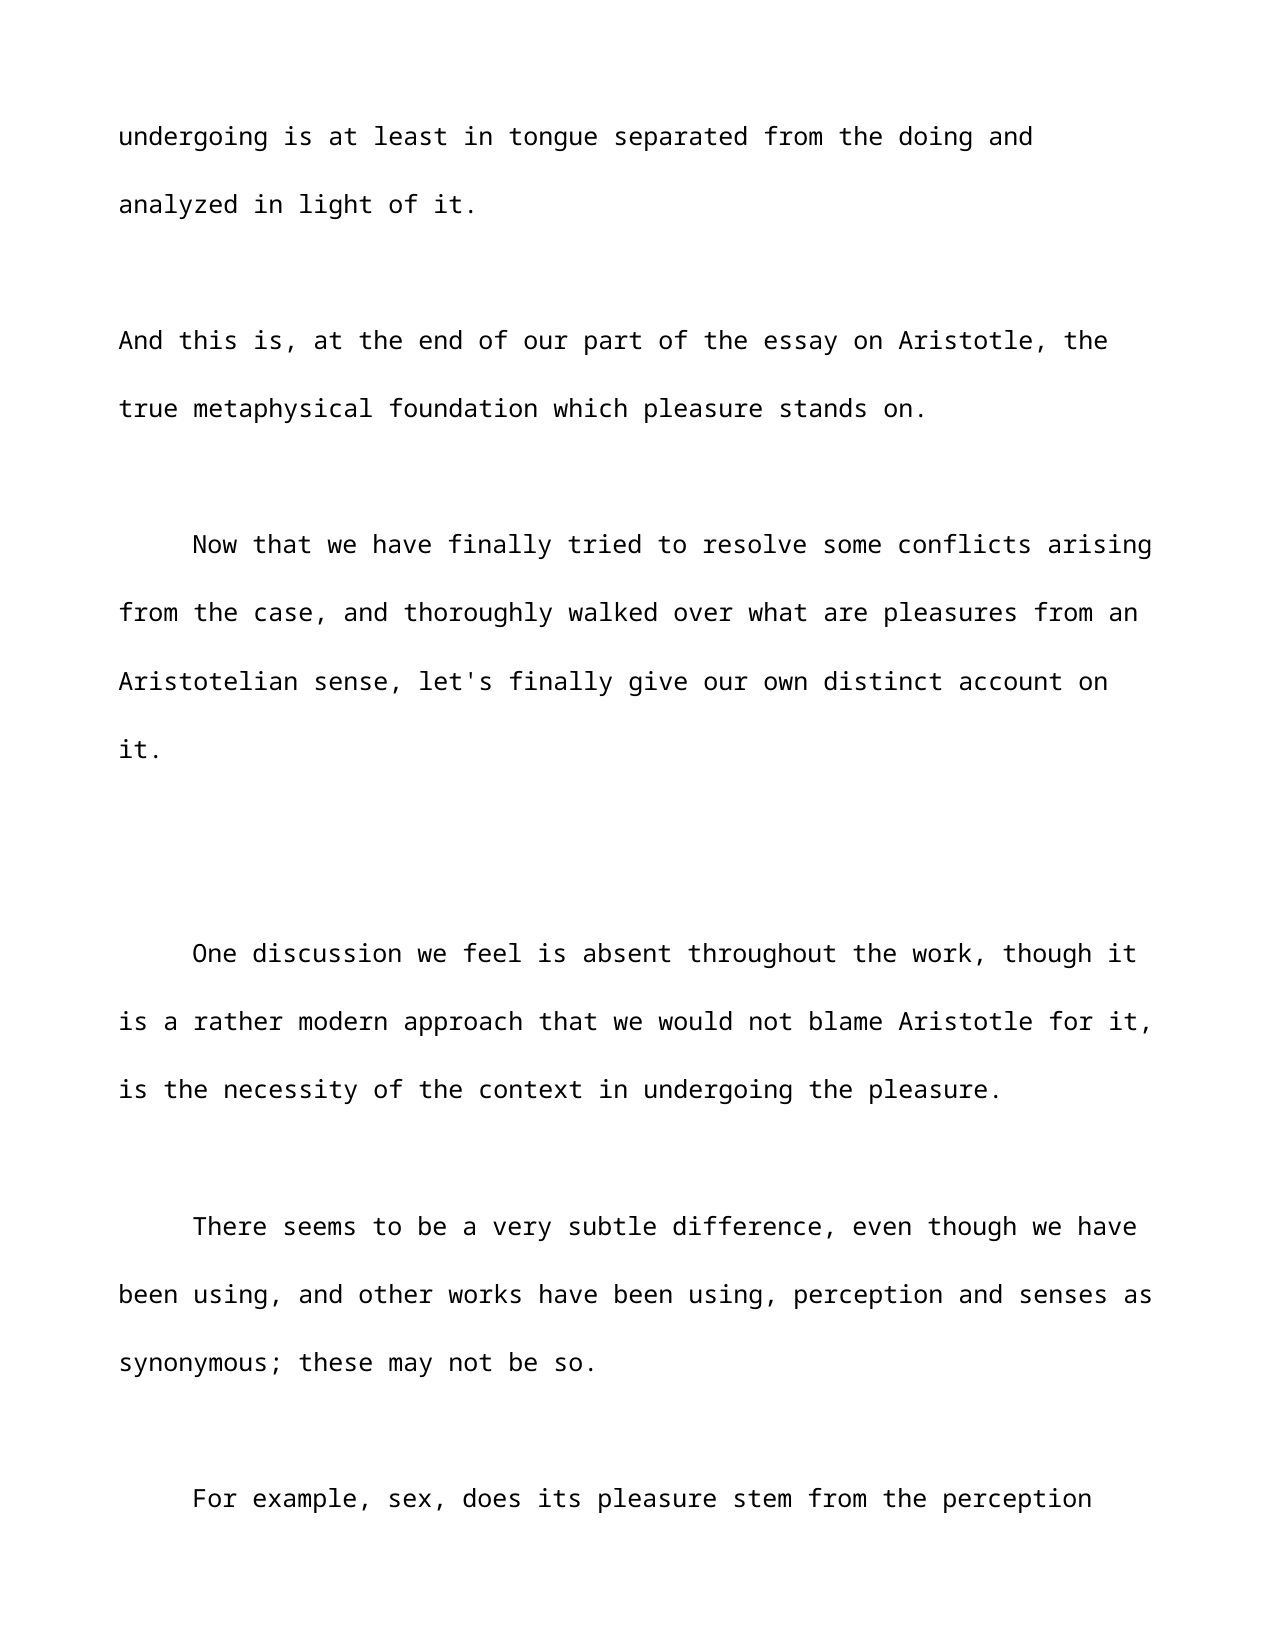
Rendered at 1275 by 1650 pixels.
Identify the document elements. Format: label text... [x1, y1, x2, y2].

text And this is, at the end of our part of the essay on Aristotle, the true metaphysical foundation which pleasure stands on. [118, 322, 1157, 425]
text There seems to be a very subtle difference, even though we have been using, and other works have been using, perception and senses as synonymous; these may not be so. [118, 1208, 1157, 1378]
text For example, sex, does its pleasure stem from the perception [118, 1481, 1157, 1515]
text undergoing is at least in tongue separated from the doing and analyzed in light of it. [118, 118, 1157, 220]
text Now that we have finally tried to resolve some conflicts arising from the case, and thoroughly walked over what are pleasures from an Aristotelian sense, let's finally give our own distinct account on it. [118, 527, 1157, 765]
text One discussion we feel is absent throughout the work, though it is a rather modern approach that we would not blame Aristotle for it, is the necessity of the context in undergoing the pleasure. [118, 936, 1157, 1106]
